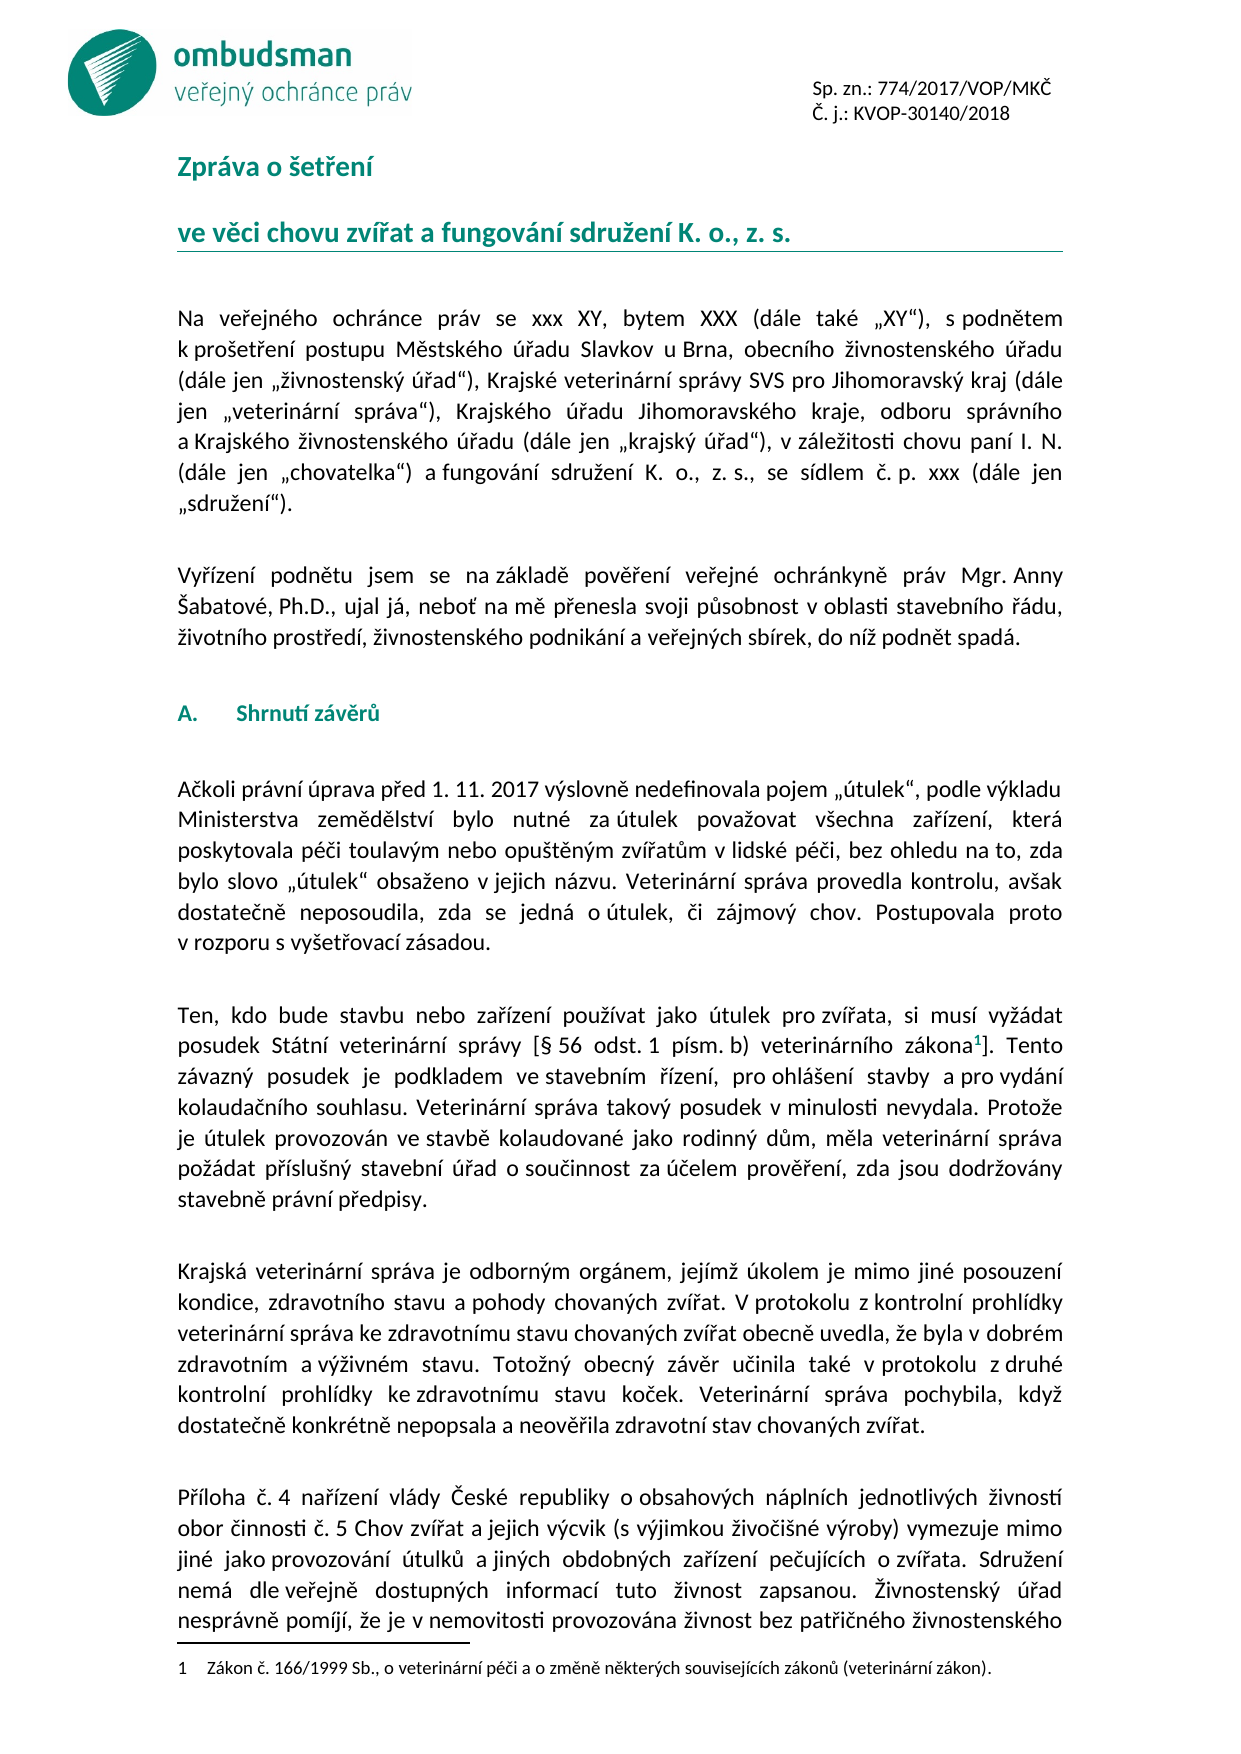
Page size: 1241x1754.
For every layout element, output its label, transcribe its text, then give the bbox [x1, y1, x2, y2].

text Krajská veterinární správa je odborným orgánem, jejímž úkolem je mimo jiné posouzení kondice, zdravotního stavu a pohody chovaných zvířat. V protokolu z kontrolní prohlídky veterinární správa ke zdravotnímu stavu chovaných zvířat obecně uvedla, že byla v dobrém zdravotním a výživném stavu. Totožný obecný závěr učinila také v protokolu z druhé kontrolní prohlídky ke zdravotnímu stavu koček. Veterinární správa pochybila, když dostatečně konkrétně nepopsala a neověřila zdravotní stav chovaných zvířat. [177, 1256, 1063, 1439]
text Zákon č. 166/1999 Sb., o veterinární péči a o změně některých souvisejících zákonů (veterinární zákon). [177, 1656, 1063, 1679]
text Příloha č. 4 nařízení vlády České republiky o obsahových náplních jednotlivých živností obor činnosti č. 5 Chov zvířat a jejich výcvik (s výjimkou živočišné výroby) vymezuje mimo jiné jako provozování útulků a jiných obdobných zařízení pečujících o zvířata. Sdružení nemá dle veřejně dostupných informací tuto živnost zapsanou. Živnostenský úřad nesprávně pomíjí, že je v nemovitosti provozována živnost bez patřičného živnostenského [177, 1482, 1063, 1635]
text Vyřízení podnětu jsem se na základě pověření veřejné ochránkyně práv Mgr. Anny Šabatové, Ph.D., ujal já, neboť na mě přenesla svoji působnost v oblasti stavebního řádu, životního prostředí, živnostenského podnikání a veřejných sbírek, do níž podnět spadá. [177, 560, 1063, 651]
subtitle Zpráva o šetření [177, 148, 1063, 183]
text Ten, kdo bude stavbu nebo zařízení používat jako útulek pro zvířata, si musí vyžádat posudek Státní veterinární správy [§ 56 odst. 1 písm. b) veterinárního zákona]. Tento závazný posudek je podkladem ve stavebním řízení, pro ohlášení stavby a pro vydání kolaudačního souhlasu. Veterinární správa takový posudek v minulosti nevydala. Protože je útulek provozován ve stavbě kolaudované jako rodinný dům, měla veterinární správa požádat příslušný stavební úřad o součinnost za účelem prověření, zda jsou dodržovány stavebně právní předpisy. [177, 1000, 1063, 1213]
subtitle ve věci chovu zvířat a fungování sdružení K. o., z. s. [177, 214, 1063, 251]
subtitle Shrnutí závěrů [177, 698, 1063, 728]
text Na veřejného ochránce práv se xxx XY, bytem XXX (dále také „XY“), s podnětem k prošetření postupu Městského úřadu Slavkov u Brna, obecního živnostenského úřadu (dále jen „živnostenský úřad“), Krajské veterinární správy SVS pro Jihomoravský kraj (dále jen „veterinární správa“), Krajského úřadu Jihomoravského kraje, odboru správního a Krajského živnostenského úřadu (dále jen „krajský úřad“), v záležitosti chovu paní I. N. (dále jen „chovatelka“) a fungování sdružení K. o., z. s., se sídlem č. p. xxx (dále jen „sdružení“). [177, 303, 1063, 517]
text Ačkoli právní úprava před 1. 11. 2017 výslovně nedefinovala pojem „útulek“, podle výkladu Ministerstva zemědělství bylo nutné za útulek považovat všechna zařízení, která poskytovala péči toulavým nebo opuštěným zvířatům v lidské péči, bez ohledu na to, zda bylo slovo „útulek“ obsaženo v jejich názvu. Veterinární správa provedla kontrolu, avšak dostatečně neposoudila, zda se jedná o útulek, či zájmový chov. Postupovala proto v rozporu s vyšetřovací zásadou. [177, 774, 1063, 957]
